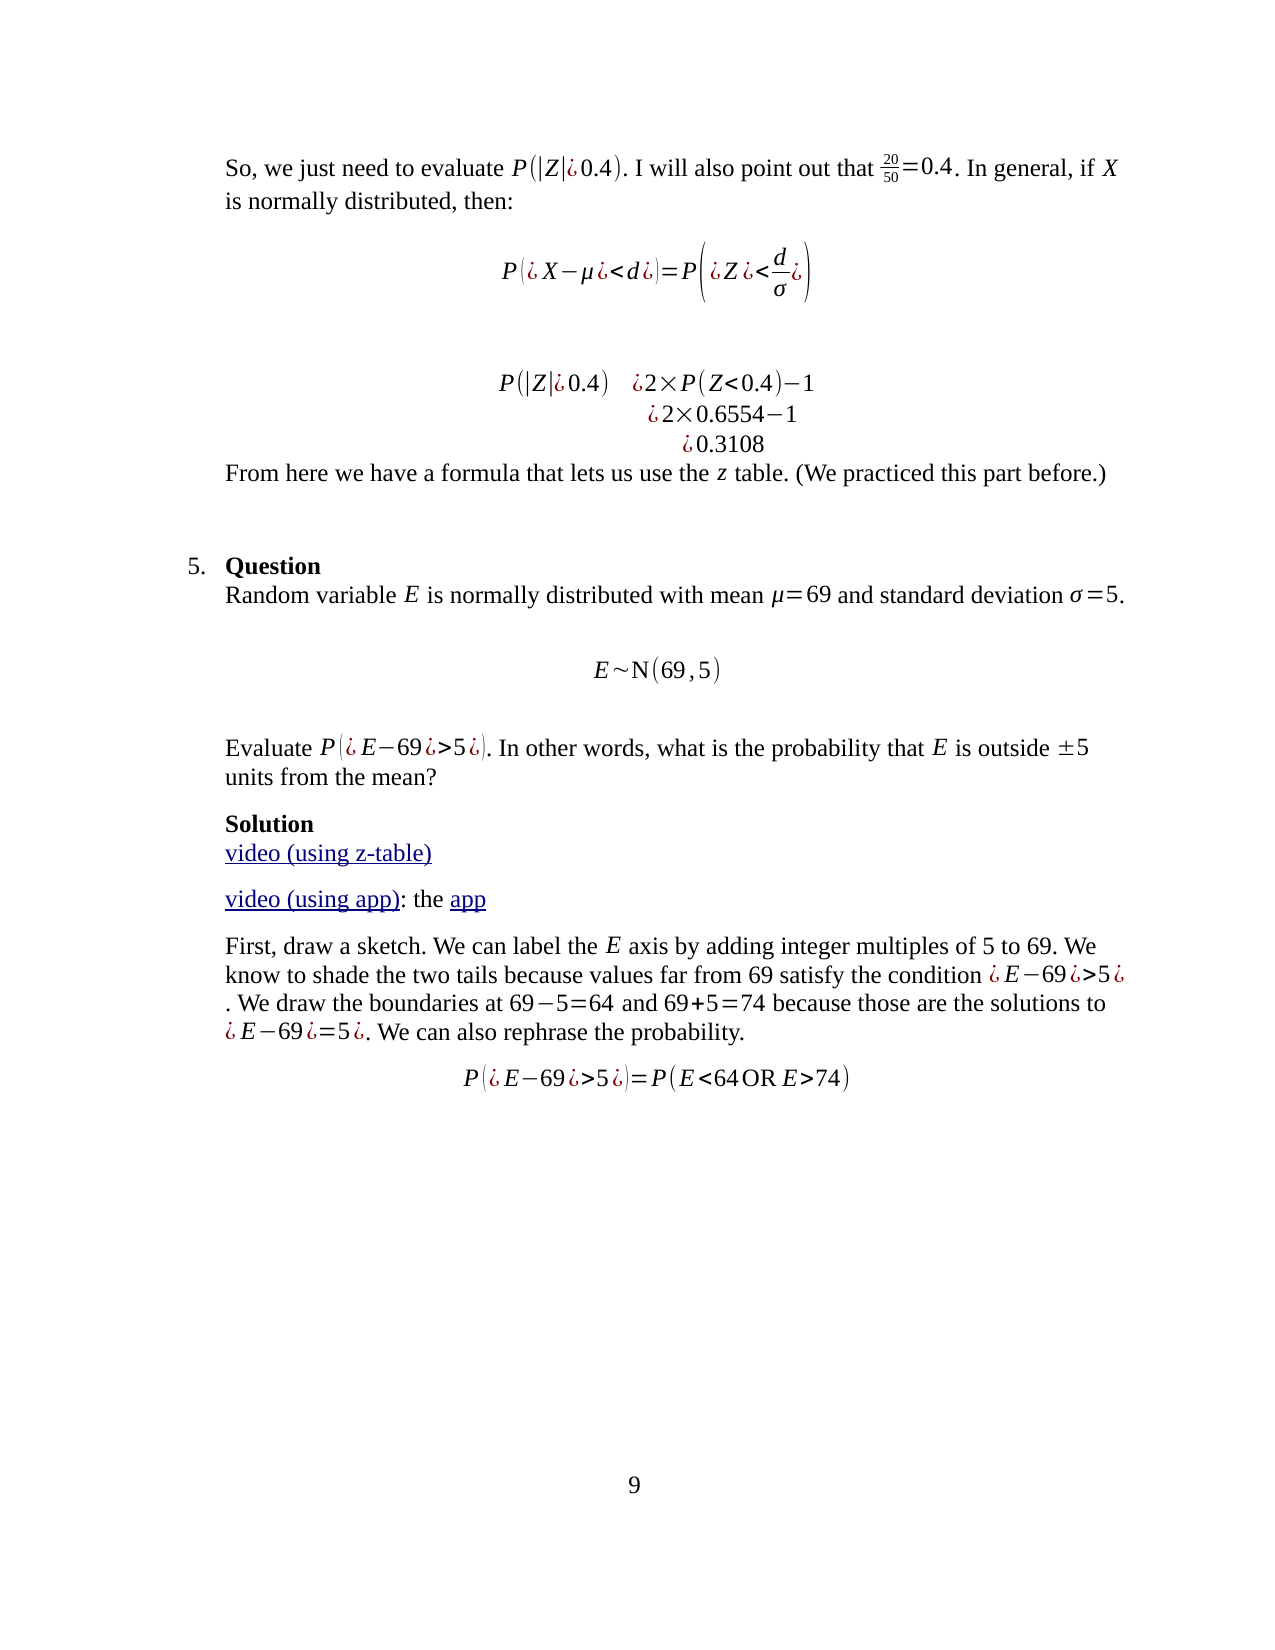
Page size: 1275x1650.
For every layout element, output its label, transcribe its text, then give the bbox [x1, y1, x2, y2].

list video (using app): the app [187, 884, 1125, 913]
list First, draw a sketch. We can label the axis by adding integer multiples of 5 to 69. We know to shade the two tails because values far from 69 satisfy the condition . We draw the boundaries at and because those are the solutions to . We can also rephrase the probability. [187, 931, 1125, 1046]
list From here we have a formula that lets us use the table. (We practiced this part before.) [187, 352, 1125, 486]
list Question Random variable is normally distributed with mean and standard deviation . [187, 551, 1125, 608]
list Solution video (using z-table) [187, 809, 1125, 866]
list Evaluate . In other words, what is the probability that is outside units from the mean? [187, 732, 1125, 791]
list So, we just need to evaluate . I will also point out that . In general, if is normally distributed, then: [187, 150, 1125, 214]
